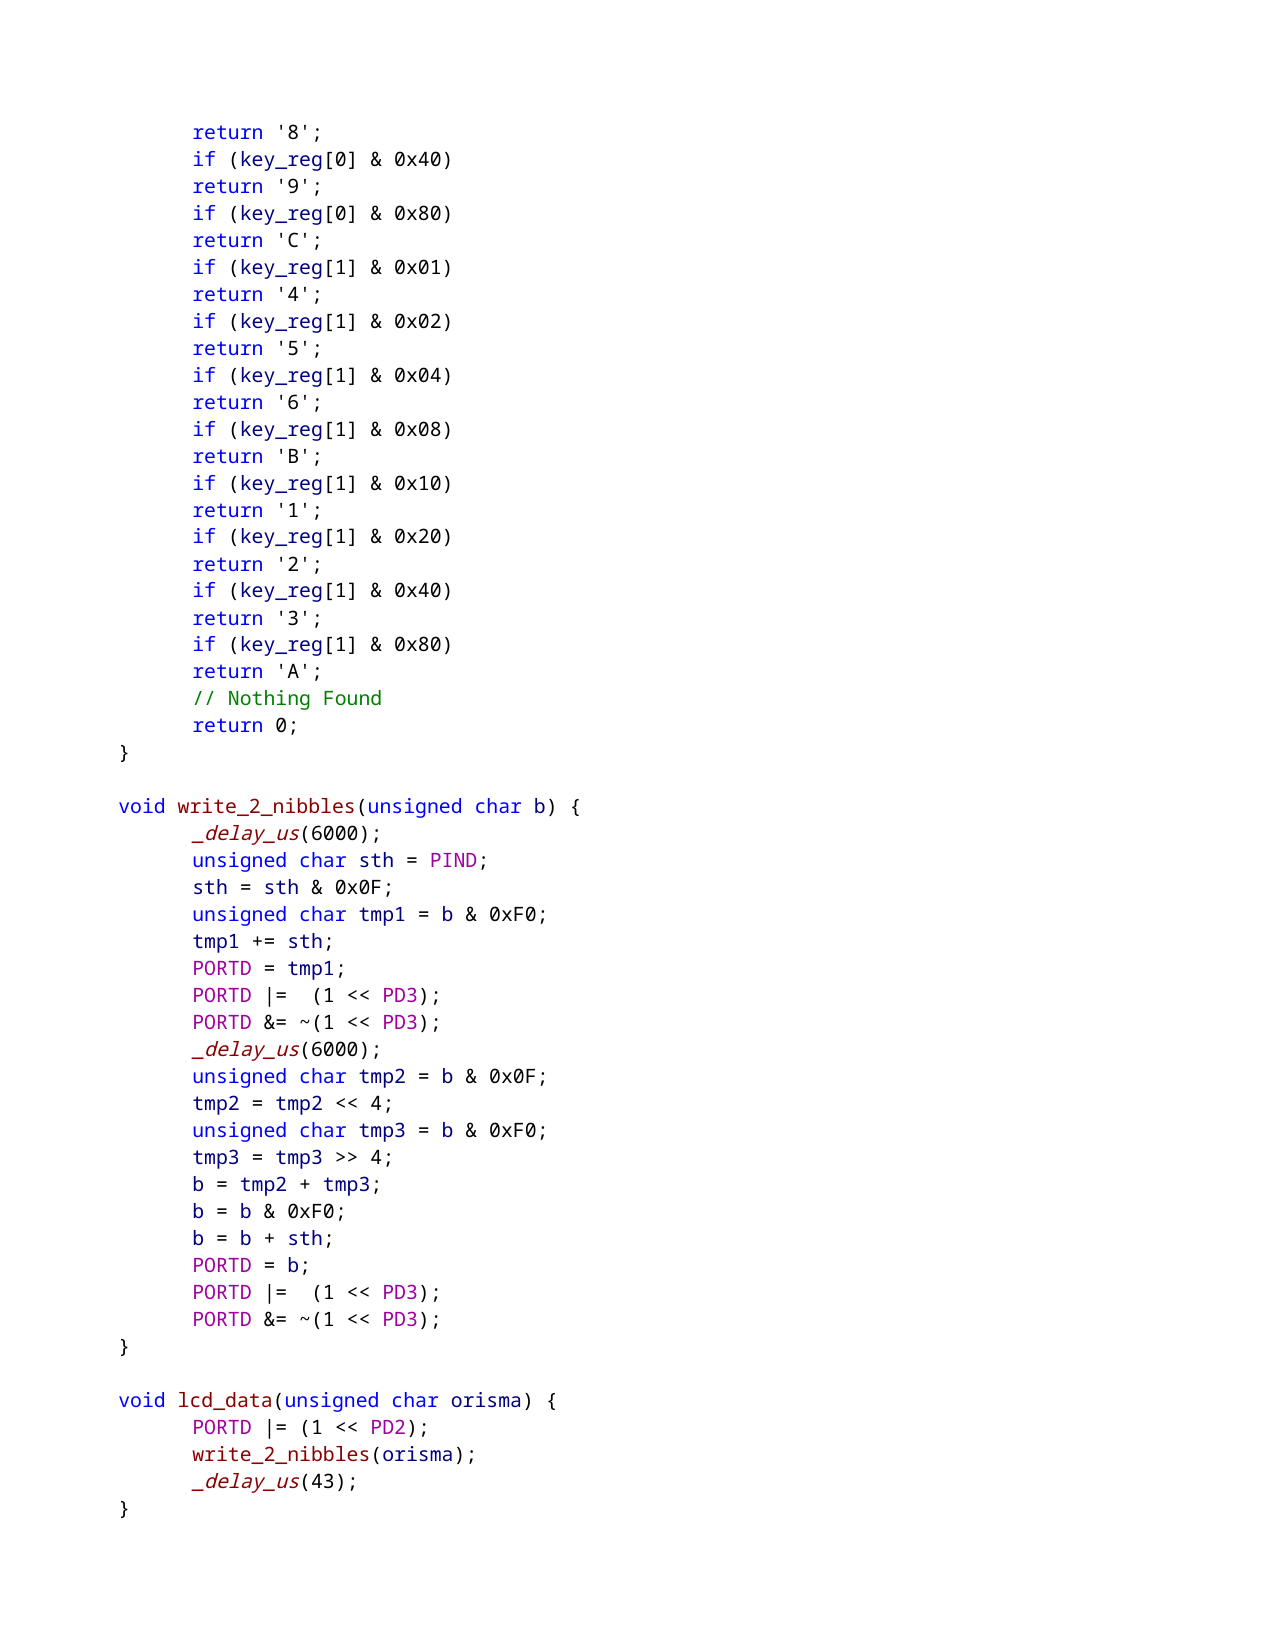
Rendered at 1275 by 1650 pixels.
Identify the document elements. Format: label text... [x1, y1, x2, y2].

text return 0; [118, 712, 1157, 739]
text return '9'; [118, 172, 1157, 199]
text PORTD &= ~(1 << PD3); [118, 1008, 1157, 1035]
text if (key_reg[1] & 0x10) [118, 469, 1157, 496]
text return 'C'; [118, 226, 1157, 253]
text if (key_reg[1] & 0x02) [118, 307, 1157, 334]
text if (key_reg[1] & 0x04) [118, 361, 1157, 388]
text PORTD = tmp1; [118, 954, 1157, 981]
text if (key_reg[1] & 0x01) [118, 253, 1157, 280]
text unsigned char tmp3 = b & 0xF0; [118, 1116, 1157, 1143]
text return 'A'; [118, 658, 1157, 685]
text b = b + sth; [118, 1224, 1157, 1251]
text b = b & 0xF0; [118, 1197, 1157, 1224]
text return '8'; [118, 118, 1157, 145]
text unsigned char tmp1 = b & 0xF0; [118, 901, 1157, 927]
text } [118, 739, 1157, 766]
text PORTD |= (1 << PD3); [118, 981, 1157, 1008]
text tmp2 = tmp2 << 4; [118, 1089, 1157, 1116]
text PORTD |= (1 << PD3); [118, 1278, 1157, 1305]
text void write_2_nibbles(unsigned char b) { [118, 793, 1157, 819]
text return '2'; [118, 550, 1157, 577]
text if (key_reg[1] & 0x20) [118, 523, 1157, 550]
text b = tmp2 + tmp3; [118, 1170, 1157, 1197]
text PORTD = b; [118, 1251, 1157, 1278]
text PORTD |= (1 << PD2); [118, 1413, 1157, 1440]
text tmp3 = tmp3 >> 4; [118, 1143, 1157, 1170]
text return '3'; [118, 604, 1157, 631]
text unsigned char tmp2 = b & 0x0F; [118, 1062, 1157, 1089]
text _delay_us(6000); [118, 1035, 1157, 1062]
text if (key_reg[1] & 0x40) [118, 577, 1157, 604]
text sth = sth & 0x0F; [118, 873, 1157, 901]
text if (key_reg[1] & 0x08) [118, 415, 1157, 442]
text PORTD &= ~(1 << PD3); [118, 1305, 1157, 1332]
text return '5'; [118, 334, 1157, 361]
text if (key_reg[0] & 0x40) [118, 145, 1157, 172]
text _delay_us(43); [118, 1467, 1157, 1494]
text if (key_reg[0] & 0x80) [118, 199, 1157, 226]
text return '6'; [118, 388, 1157, 415]
text write_2_nibbles(orisma); [118, 1440, 1157, 1467]
text tmp1 += sth; [118, 927, 1157, 954]
text void lcd_data(unsigned char orisma) { [118, 1386, 1157, 1413]
text // Nothing Found [118, 685, 1157, 712]
text if (key_reg[1] & 0x80) [118, 631, 1157, 658]
text unsigned char sth = PIND; [118, 847, 1157, 873]
text return '1'; [118, 496, 1157, 523]
text _delay_us(6000); [118, 819, 1157, 847]
text return '4'; [118, 280, 1157, 307]
text return 'B'; [118, 442, 1157, 469]
text } [118, 1332, 1157, 1359]
text } [118, 1494, 1157, 1521]
